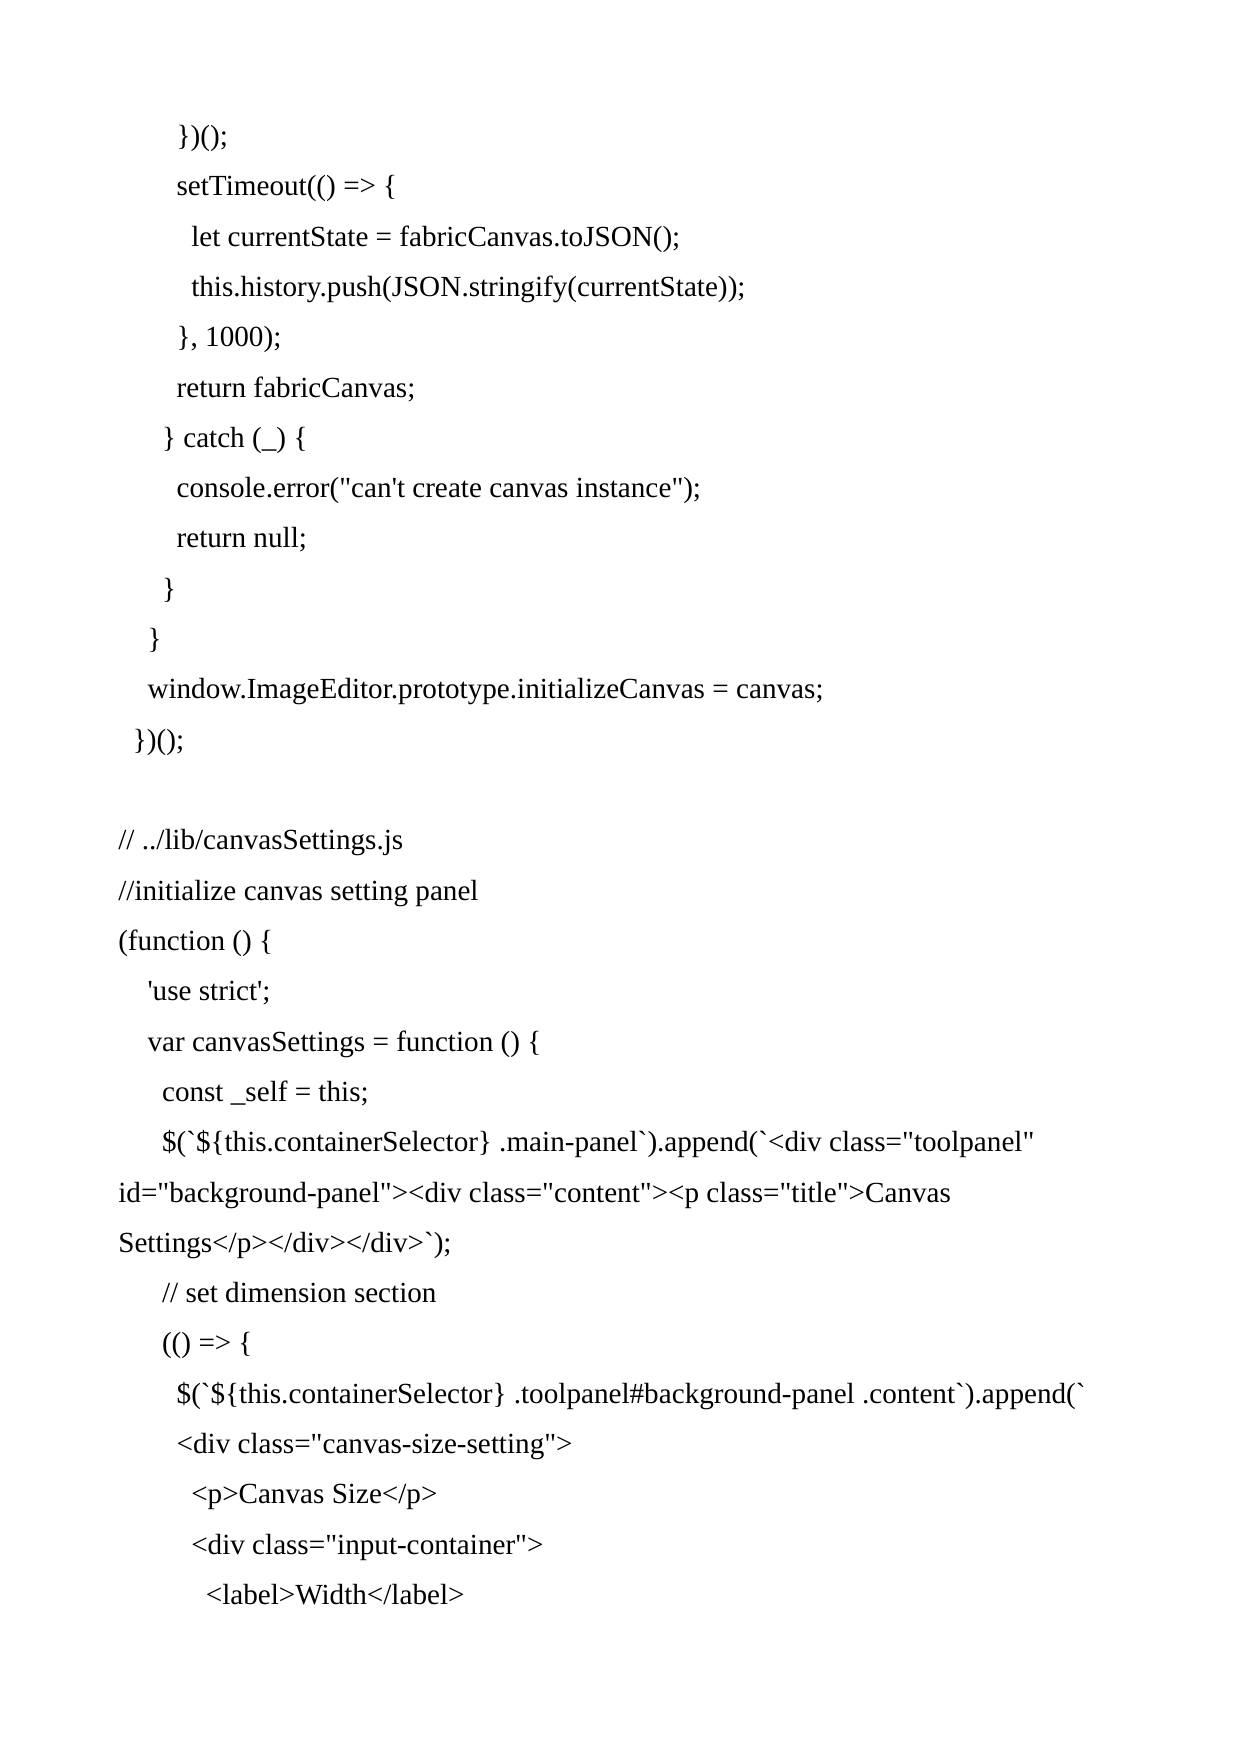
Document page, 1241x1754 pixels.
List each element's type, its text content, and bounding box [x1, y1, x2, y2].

text <div class="input-container"> [118, 1527, 1122, 1560]
text <label>Width</label> [118, 1577, 1122, 1611]
text })(); [118, 722, 1122, 755]
text // ../lib/canvasSettings.js [118, 822, 1122, 856]
text $(`${this.containerSelector} .main-panel`).append(`<div class="toolpanel" id="background-panel"><div class="content"><p class="title">Canvas Settings</p></div></div>`); [118, 1124, 1122, 1258]
text // set dimension section [118, 1275, 1122, 1309]
text this.history.push(JSON.stringify(currentState)); [118, 269, 1122, 303]
text console.error("can't create canvas instance"); [118, 470, 1122, 504]
text //initialize canvas setting panel [118, 873, 1122, 906]
text $(`${this.containerSelector} .toolpanel#background-panel .content`).append(` [118, 1376, 1122, 1409]
text return null; [118, 521, 1122, 554]
text } [118, 571, 1122, 604]
text }, 1000); [118, 319, 1122, 353]
text var canvasSettings = function () { [118, 1024, 1122, 1057]
text window.ImageEditor.prototype.initializeCanvas = canvas; [118, 672, 1122, 705]
text } [118, 621, 1122, 655]
text const _self = this; [118, 1074, 1122, 1108]
text (function () { [118, 923, 1122, 957]
text <p>Canvas Size</p> [118, 1477, 1122, 1510]
text 'use strict'; [118, 973, 1122, 1007]
text } catch (_) { [118, 420, 1122, 453]
text (() => { [118, 1326, 1122, 1359]
text let currentState = fabricCanvas.toJSON(); [118, 219, 1122, 252]
text <div class="canvas-size-setting"> [118, 1426, 1122, 1460]
text })(); [118, 118, 1122, 152]
text return fabricCanvas; [118, 370, 1122, 403]
text setTimeout(() => { [118, 168, 1122, 202]
